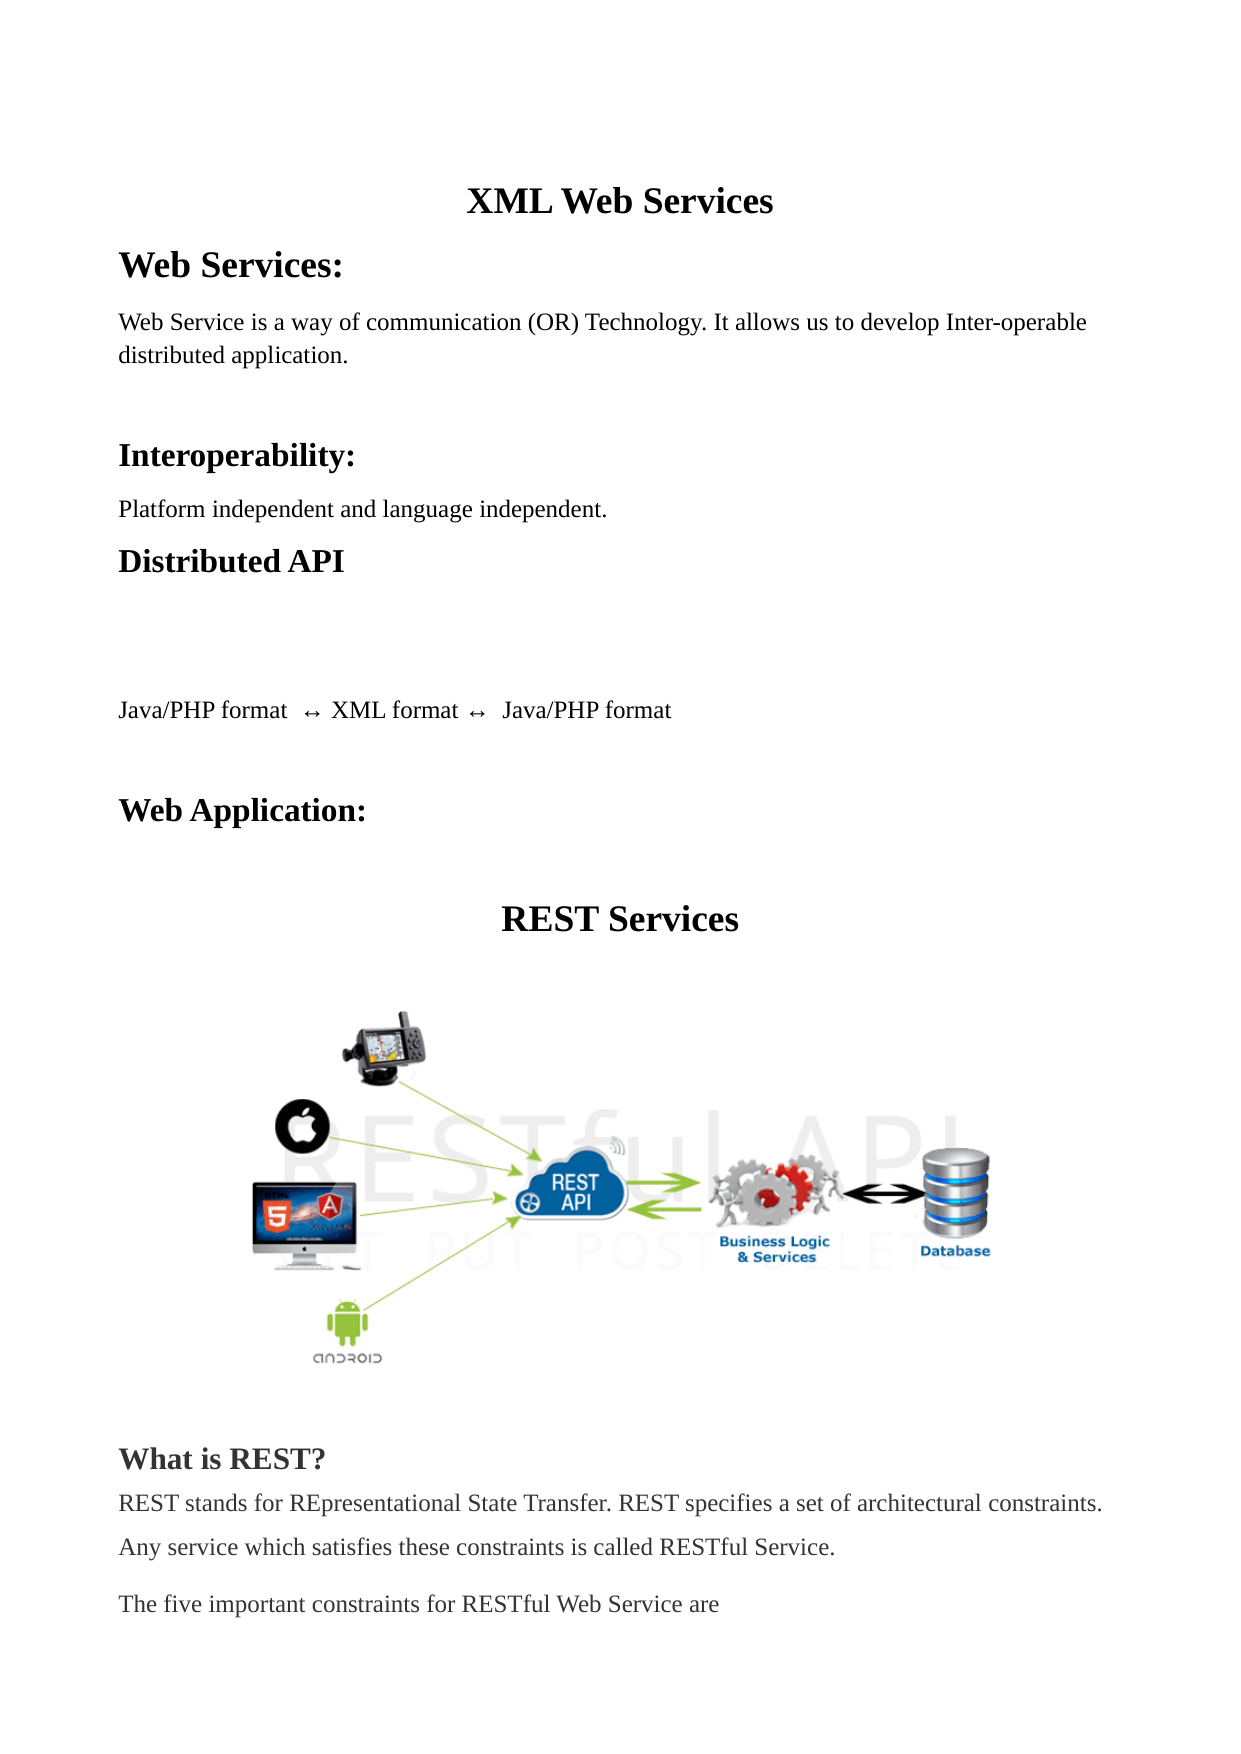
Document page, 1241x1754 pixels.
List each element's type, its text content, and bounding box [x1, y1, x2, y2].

text Distributed API [118, 542, 1122, 580]
text Platform independent and language independent. [118, 494, 1122, 523]
subtitle What is REST? [118, 1440, 1122, 1476]
text REST Services [118, 897, 1122, 940]
text Interoperability: [118, 435, 1122, 474]
picture [245, 1011, 995, 1369]
text XML Web Services [118, 179, 1122, 222]
text Web Application: [118, 791, 1122, 829]
text Web Service is a way of communication (OR) Technology. It allows us to develop Inter-operable distributed application. [118, 307, 1122, 369]
text REST stands for REpresentational State Transfer. REST specifies a set of architectural constraints. Any service which satisfies these constraints is called RESTful Service. [118, 1488, 1122, 1560]
text The five important constraints for RESTful Web Service are [118, 1589, 1122, 1618]
text Web Services: [118, 243, 1122, 286]
text Java/PHP format ↔ XML format ↔ Java/PHP format [118, 695, 1122, 724]
